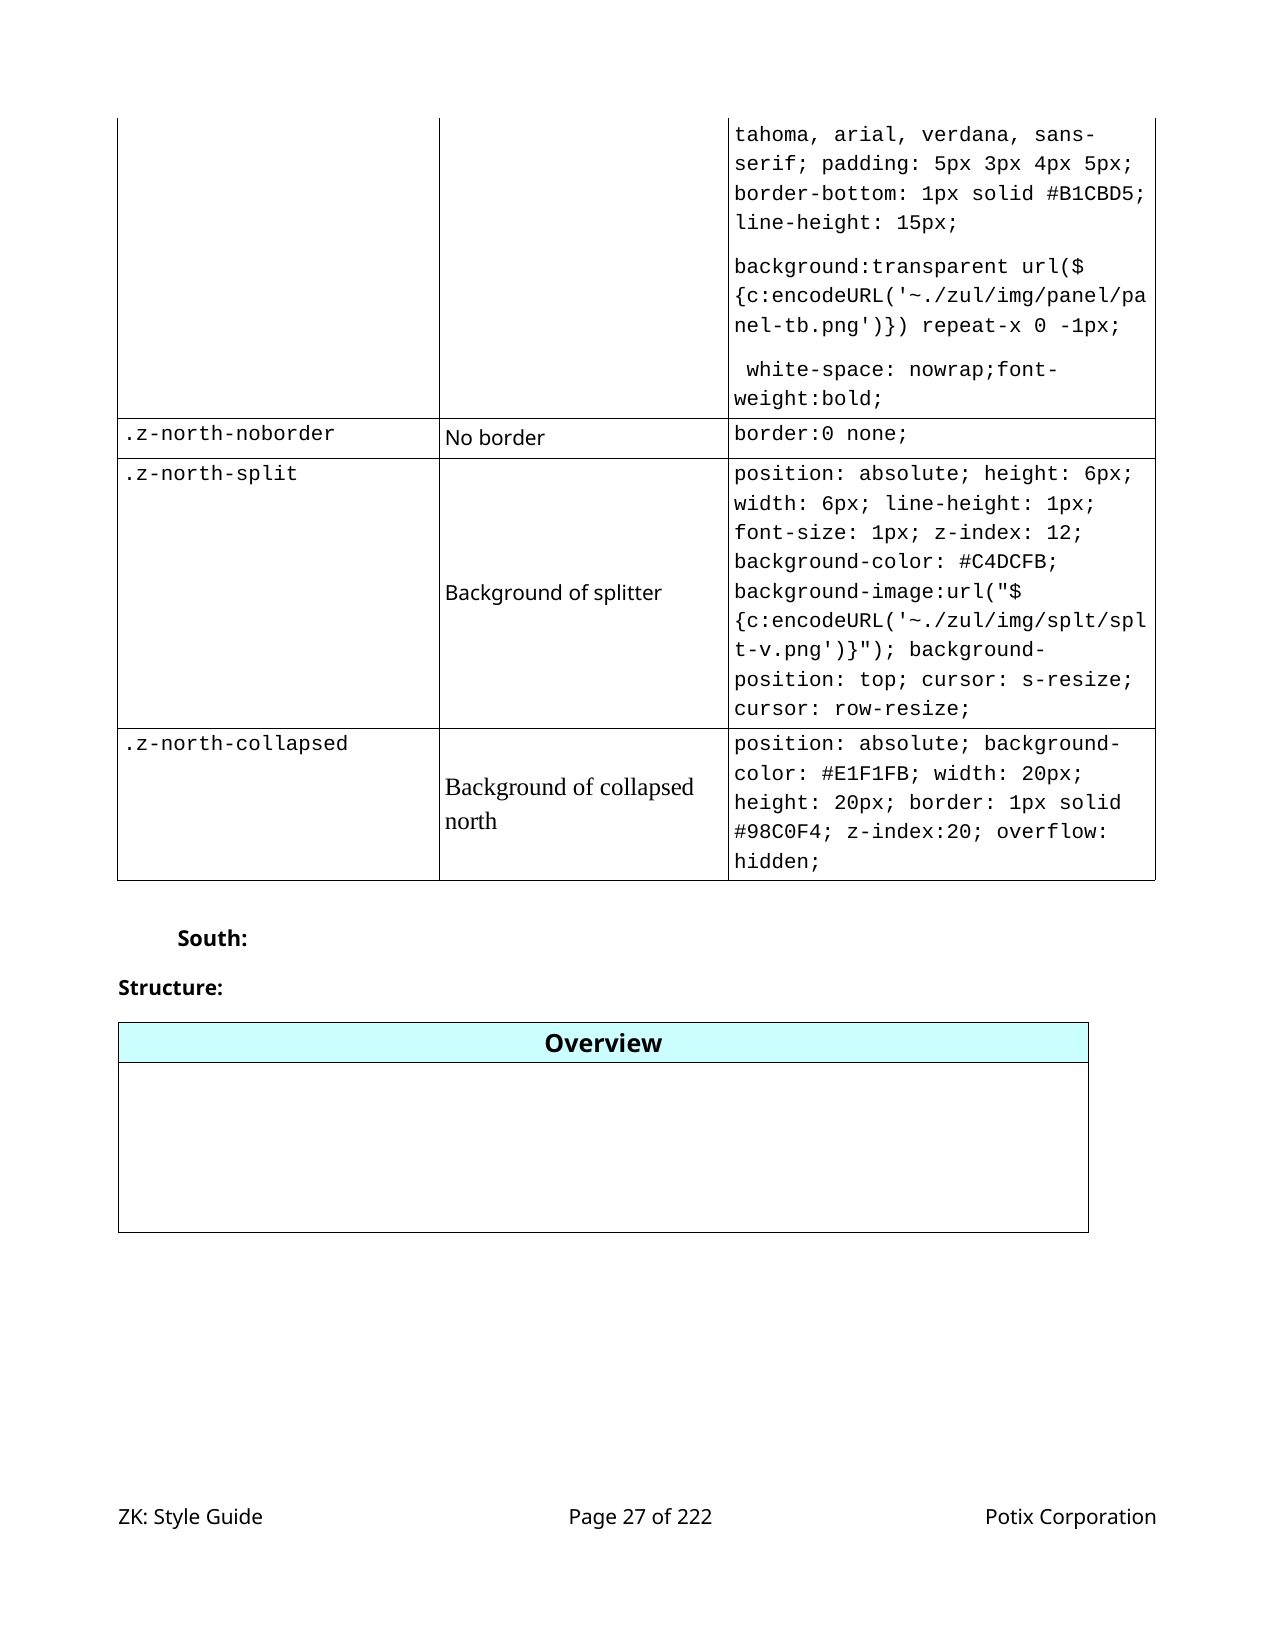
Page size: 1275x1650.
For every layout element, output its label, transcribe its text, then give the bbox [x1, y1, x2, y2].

table_cell Background of collapsed north [440, 729, 728, 880]
table_cell tahoma, arial, verdana, sans-serif; padding: 5px 3px 4px 5px; border-bottom: 1px solid #B1CBD5; line-height: 15px; background:transparent url(${c:encodeURL('~./zul/img/panel/panel-tb.png')}) repeat-x 0 -1px; white-space: nowrap;font-weight:bold; [729, 118, 1155, 418]
table_cell No border [440, 419, 728, 458]
table_cell [440, 118, 728, 418]
table_cell [119, 1063, 1088, 1232]
table_cell Background of splitter [440, 459, 728, 728]
table_cell .z-north-split [118, 459, 439, 728]
table_cell .z-north-collapsed [118, 729, 439, 880]
table_cell border:0 none; [729, 419, 1155, 458]
table_cell .z-north-noborder [118, 419, 439, 458]
table_header Overview [119, 1023, 1088, 1062]
text Structure: [118, 973, 1157, 1002]
table_cell [118, 118, 439, 418]
subtitle South: [177, 923, 1157, 953]
table_cell position: absolute; height: 6px; width: 6px; line-height: 1px; font-size: 1px; z-index: 12; background-color: #C4DCFB; background-image:url("${c:encodeURL('~./zul/img/splt/splt-v.png')}"); background-position: top; cursor: s-resize; cursor: row-resize; [729, 459, 1155, 728]
table_cell position: absolute; background-color: #E1F1FB; width: 20px; height: 20px; border: 1px solid #98C0F4; z-index:20; overflow: hidden; [729, 729, 1155, 880]
